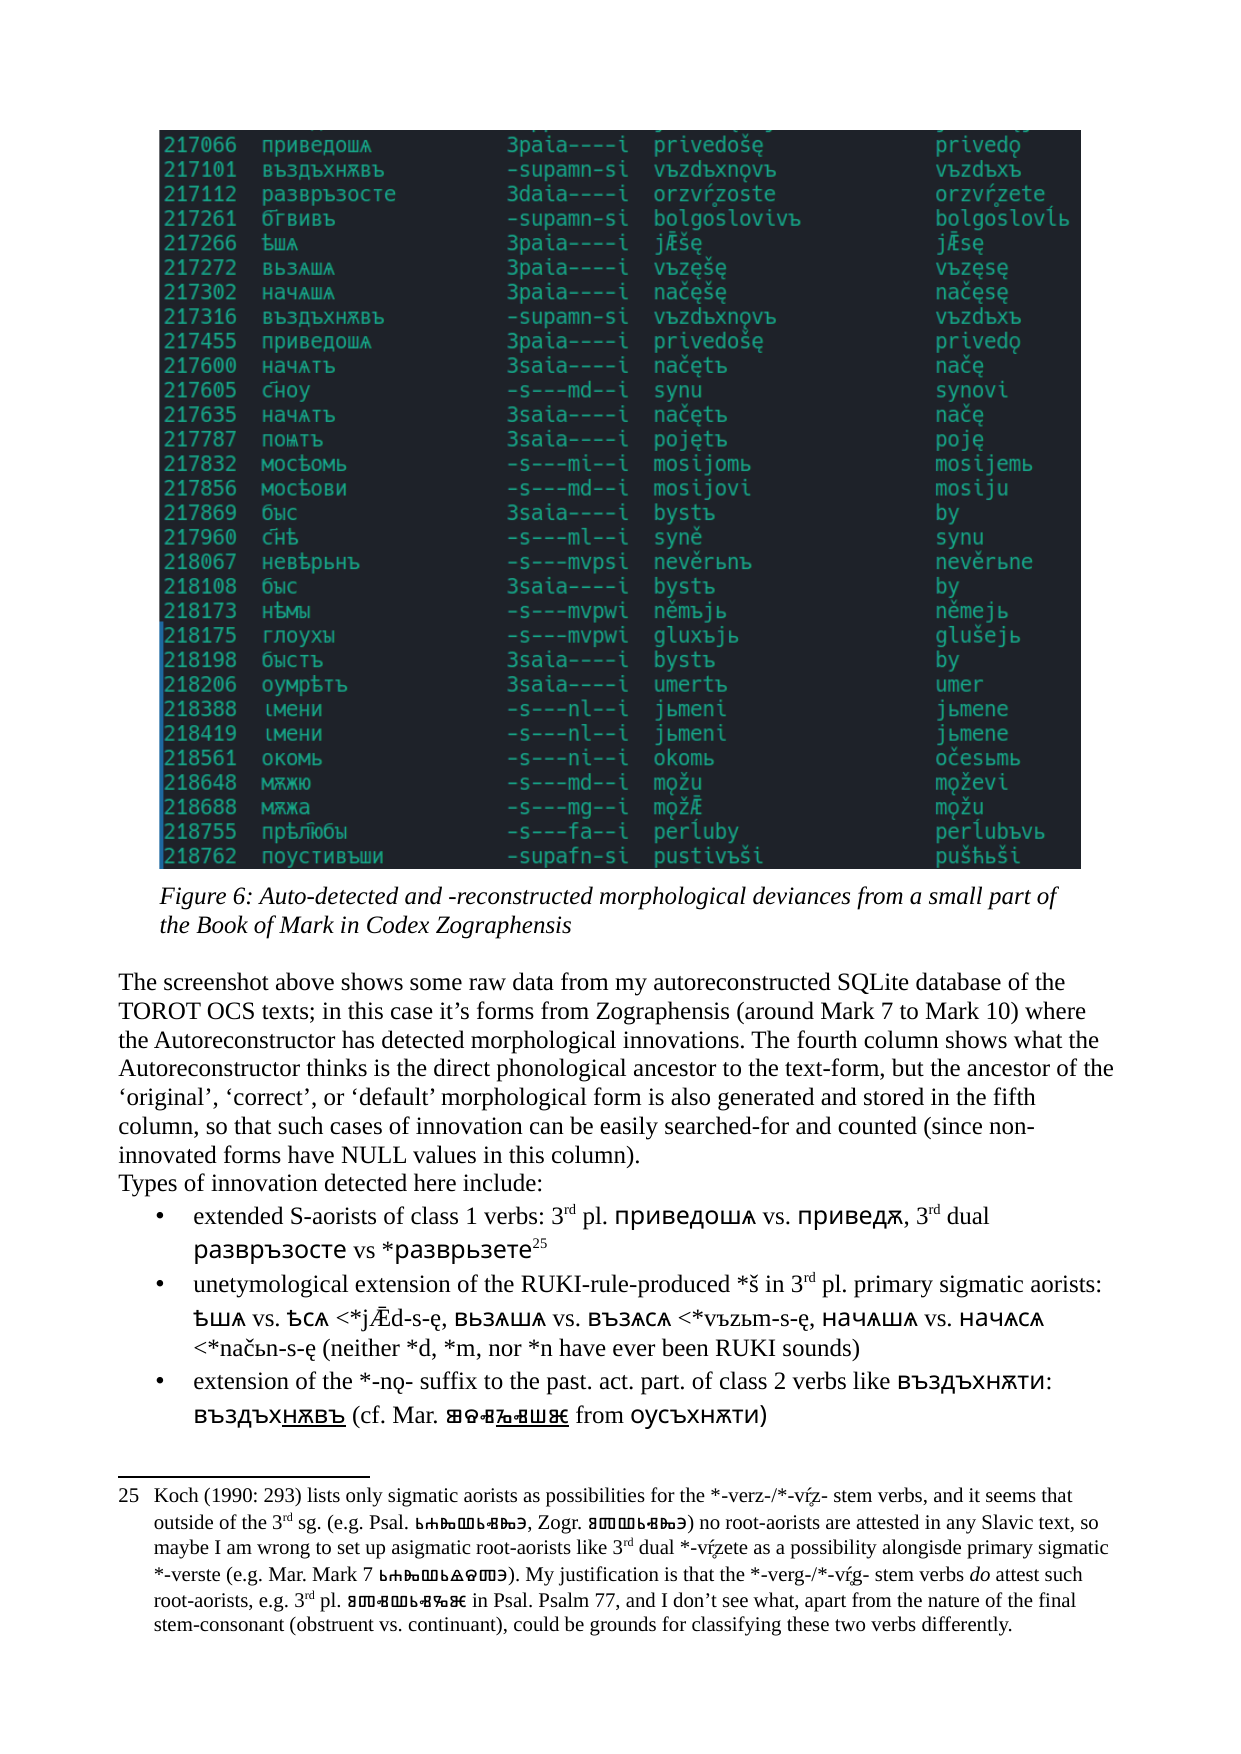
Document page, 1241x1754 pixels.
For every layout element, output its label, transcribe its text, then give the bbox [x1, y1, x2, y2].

text Types of innovation detected here include: [118, 1168, 1122, 1197]
text Figure 6: Auto-detected and -reconstructed morphological deviances from a small part of the Book of Mark in Codex Zographensis [159, 869, 1081, 938]
list Koch (1990: 293) lists only sigmatic aorists as possibilities for the *‑verz‑/*‑vŕ̥z‑ stem verbs, and it seems that outside of the 3rd sg. (e.g. Psal. ⱃⰰⰸⰲⱃⱏⰸⰵ, Zogr. ⱁⱅⰲⱃⱐⰸⰵ) no root-aorists are attested in any Slavic text, so maybe I am wrong to set up asigmatic root-aorists like 3rd dual *‑vŕ̥zete as a possibility alongisde primary sigmatic *‑verste (e.g. Mar. Mark 7 ⱃⰰⰸⰲⱃⱑⱄⱅⰵ). My justification is that the *‑verg‑/*‑vŕ̥g‑ stem verbs do attest such root-aorists, e.g. 3rd pl. ⱁⱅⱏⰲⱃⱏⰳⱘ in Psal. Psalm 77, and I don’t see what, apart from the nature of the final stem-consonant (obstruent vs. continuant), could be grounds for classifying these two verbs differently. [118, 1483, 1122, 1636]
text The screenshot above shows some raw data from my autoreconstructed SQLite database of the TOROT OCS texts; in this case it’s forms from Zographensis (around Mark 7 to Mark 10) where the Autoreconstructor has detected morphological innovations. The fourth column shows what the Autoreconstructor thinks is the direct phonological ancestor to the text-form, but the ancestor of the ‘original’, ‘correct’, or ‘default’ morphological form is also generated and stored in the fifth column, so that such cases of innovation can be easily searched-for and counted (since non-innovated forms have NULL values in this column). [118, 967, 1122, 1168]
list extension of the *‑nǫ‑ suffix to the past. act. part. of class 2 verbs like въздъхнѫти: въздъхнѫвъ (cf. Mar. ⱆⱄⱏⱈⱏⱎⱘ from оусъхнѫти) [156, 1362, 1122, 1430]
list unetymological extension of the RUKI-rule-produced *š in 3rd pl. primary sigmatic aorists: ѣшѧ vs. ѣсѧ <*jǢd‑s‑ę, вьзѧшѧ vs. възѧсѧ <*vъzьm‑s‑ę, начѧшѧ vs. начѧсѧ <*načьn‑s‑ę (neither *d, *m, nor *n have ever been RUKI sounds) [156, 1265, 1122, 1362]
list extended S-aorists of class 1 verbs: 3rd pl. приведошѧ vs. приведѫ, 3rd dual развръзосте vs *разврьзете [156, 1197, 1122, 1265]
picture [159, 130, 1081, 869]
